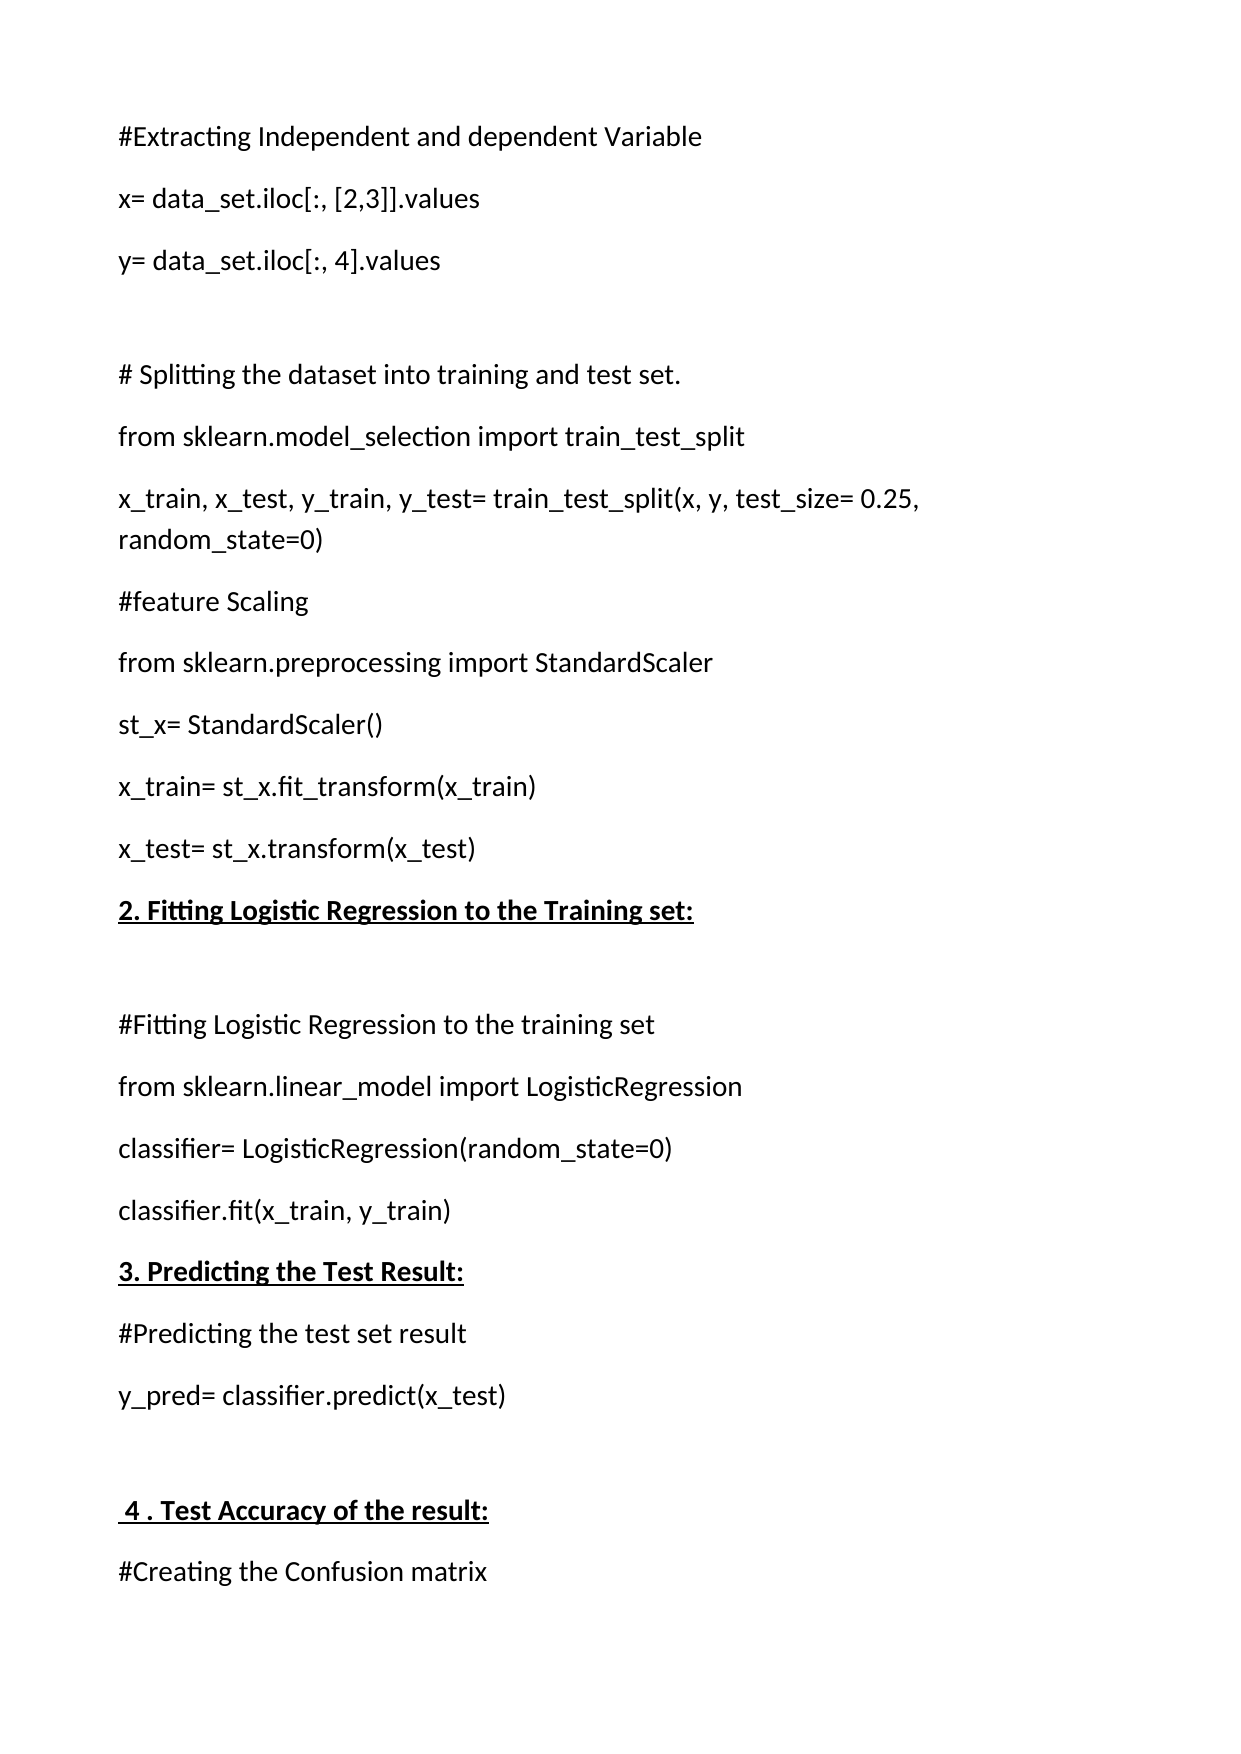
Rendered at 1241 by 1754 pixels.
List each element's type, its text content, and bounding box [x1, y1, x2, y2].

text y= data_set.iloc[:, 4].values [118, 242, 1122, 277]
text #Fitting Logistic Regression to the training set [118, 1006, 1122, 1042]
text #Extracting Independent and dependent Variable [118, 118, 1122, 154]
text classifier= LogisticRegression(random_state=0) [118, 1130, 1122, 1166]
text #feature Scaling [118, 583, 1122, 618]
text #Predicting the test set result [118, 1315, 1122, 1351]
text x_train, x_test, y_train, y_test= train_test_split(x, y, test_size= 0.25, random_state=0) [118, 480, 1122, 557]
text y_pred= classifier.predict(x_test) [118, 1377, 1122, 1413]
text from sklearn.model_selection import train_test_split [118, 418, 1122, 454]
text st_x= StandardScaler() [118, 706, 1122, 742]
text x_test= st_x.transform(x_test) [118, 830, 1122, 865]
text #Creating the Confusion matrix [118, 1553, 1122, 1589]
text from sklearn.preprocessing import StandardScaler [118, 644, 1122, 680]
text 2. Fitting Logistic Regression to the Training set: [118, 892, 1122, 927]
text x_train= st_x.fit_transform(x_train) [118, 768, 1122, 804]
text x= data_set.iloc[:, [2,3]].values [118, 180, 1122, 216]
text # Splitting the dataset into training and test set. [118, 356, 1122, 392]
text classifier.fit(x_train, y_train) [118, 1192, 1122, 1227]
text from sklearn.linear_model import LogisticRegression [118, 1068, 1122, 1104]
text 4 . Test Accuracy of the result: [118, 1492, 1122, 1527]
text 3. Predicting the Test Result: [118, 1253, 1122, 1289]
